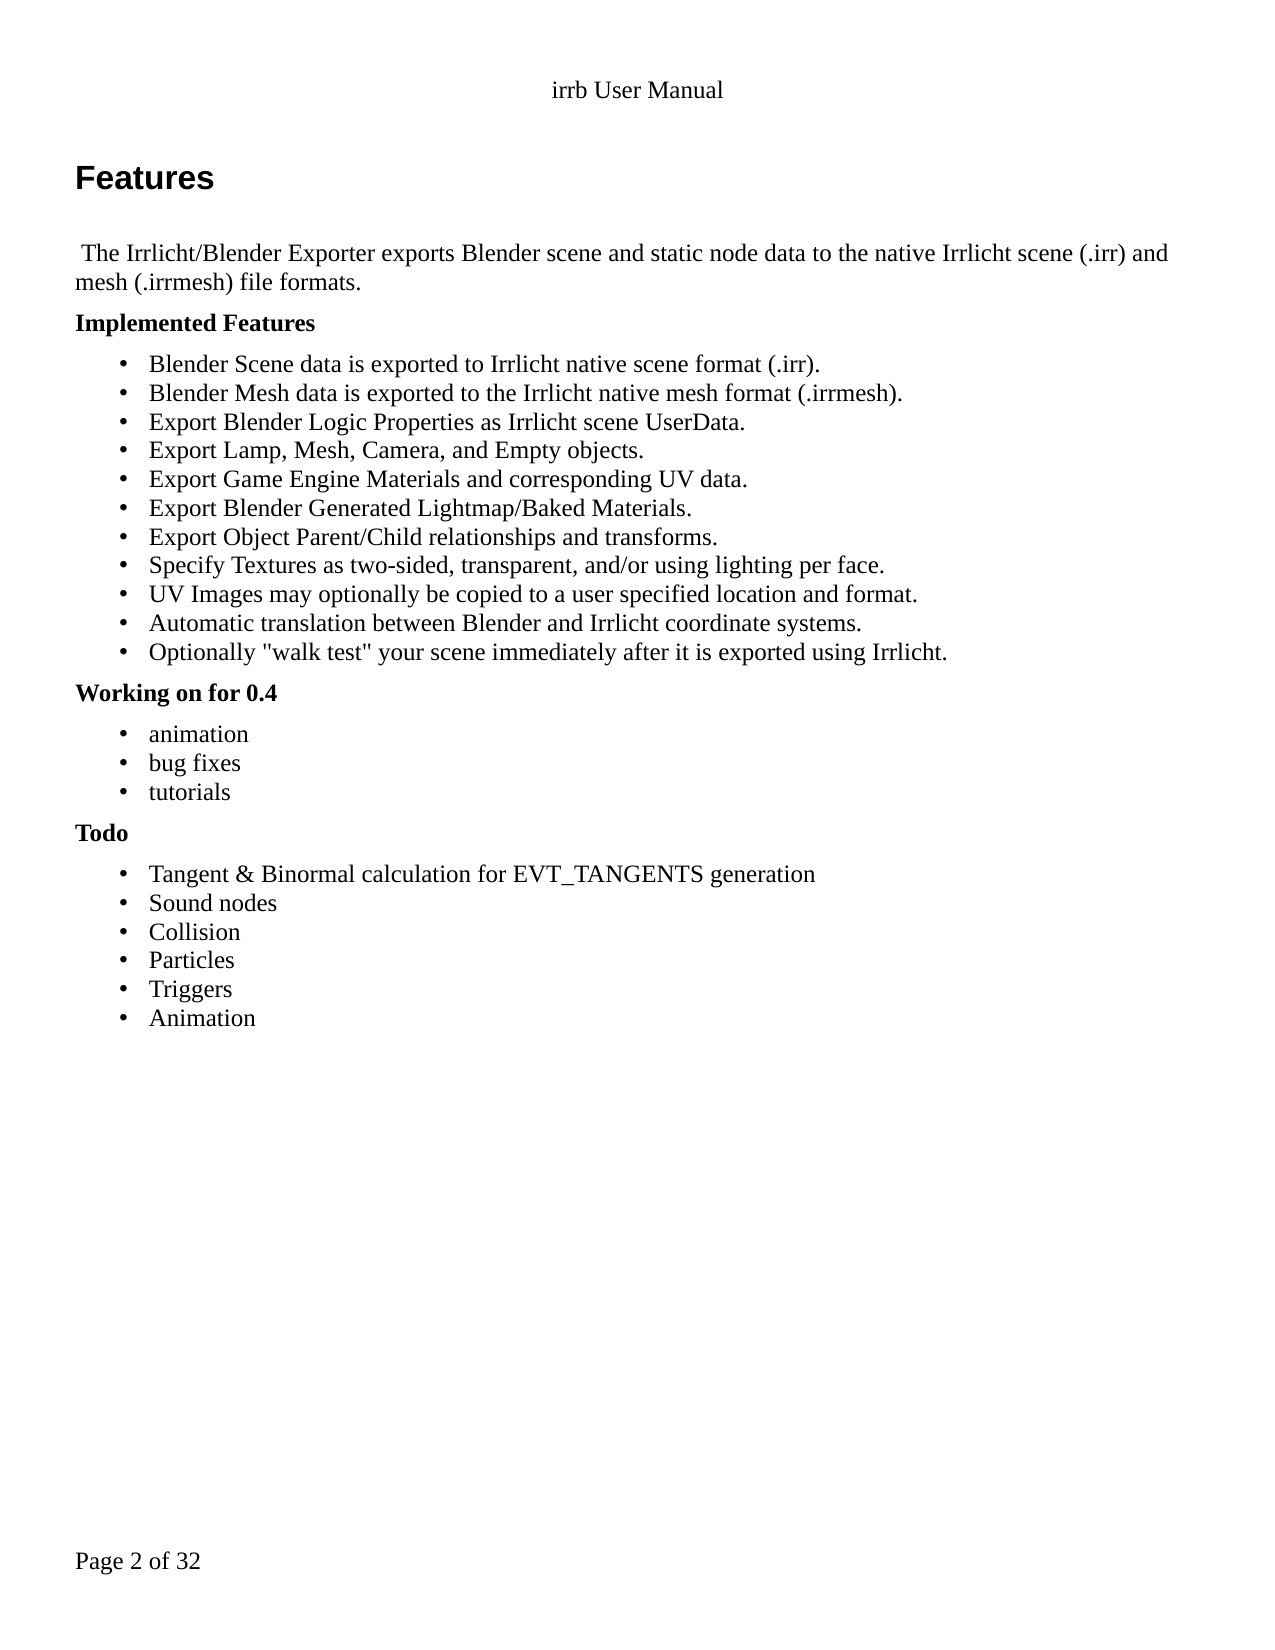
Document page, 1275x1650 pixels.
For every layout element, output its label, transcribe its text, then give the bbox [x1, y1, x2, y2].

text The Irrlicht/Blender Exporter exports Blender scene and static node data to the native Irrlicht scene (.irr) and mesh (.irrmesh) file formats. [75, 238, 1200, 296]
list Particles [119, 946, 1200, 974]
list Collision [119, 917, 1200, 946]
list Automatic translation between Blender and Irrlicht coordinate systems. [119, 608, 1200, 637]
text Implemented Features [75, 308, 1200, 337]
list Tangent & Binormal calculation for EVT_TANGENTS generation [119, 859, 1200, 888]
list UV Images may optionally be copied to a user specified location and format. [119, 579, 1200, 608]
list Triggers [119, 974, 1200, 1003]
text Working on for 0.4 [75, 678, 1200, 707]
list Sound nodes [119, 888, 1200, 917]
list tutorials [119, 777, 1200, 806]
text Todo [75, 818, 1200, 847]
list Export Blender Logic Properties as Irrlicht scene UserData. [119, 407, 1200, 436]
list Blender Scene data is exported to Irrlicht native scene format (.irr). [119, 349, 1200, 378]
list Animation [119, 1003, 1200, 1032]
list bug fixes [119, 748, 1200, 777]
list Export Object Parent/Child relationships and transforms. [119, 522, 1200, 551]
list Export Lamp, Mesh, Camera, and Empty objects. [119, 436, 1200, 464]
list Specify Textures as two-sided, transparent, and/or using lighting per face. [119, 551, 1200, 579]
list Export Game Engine Materials and corresponding UV data. [119, 464, 1200, 493]
subtitle Features [75, 158, 1200, 197]
list Export Blender Generated Lightmap/Baked Materials. [119, 493, 1200, 522]
list Optionally "walk test" your scene immediately after it is exported using Irrlicht. [119, 637, 1200, 666]
list Blender Mesh data is exported to the Irrlicht native mesh format (.irrmesh). [119, 378, 1200, 407]
list animation [119, 719, 1200, 748]
